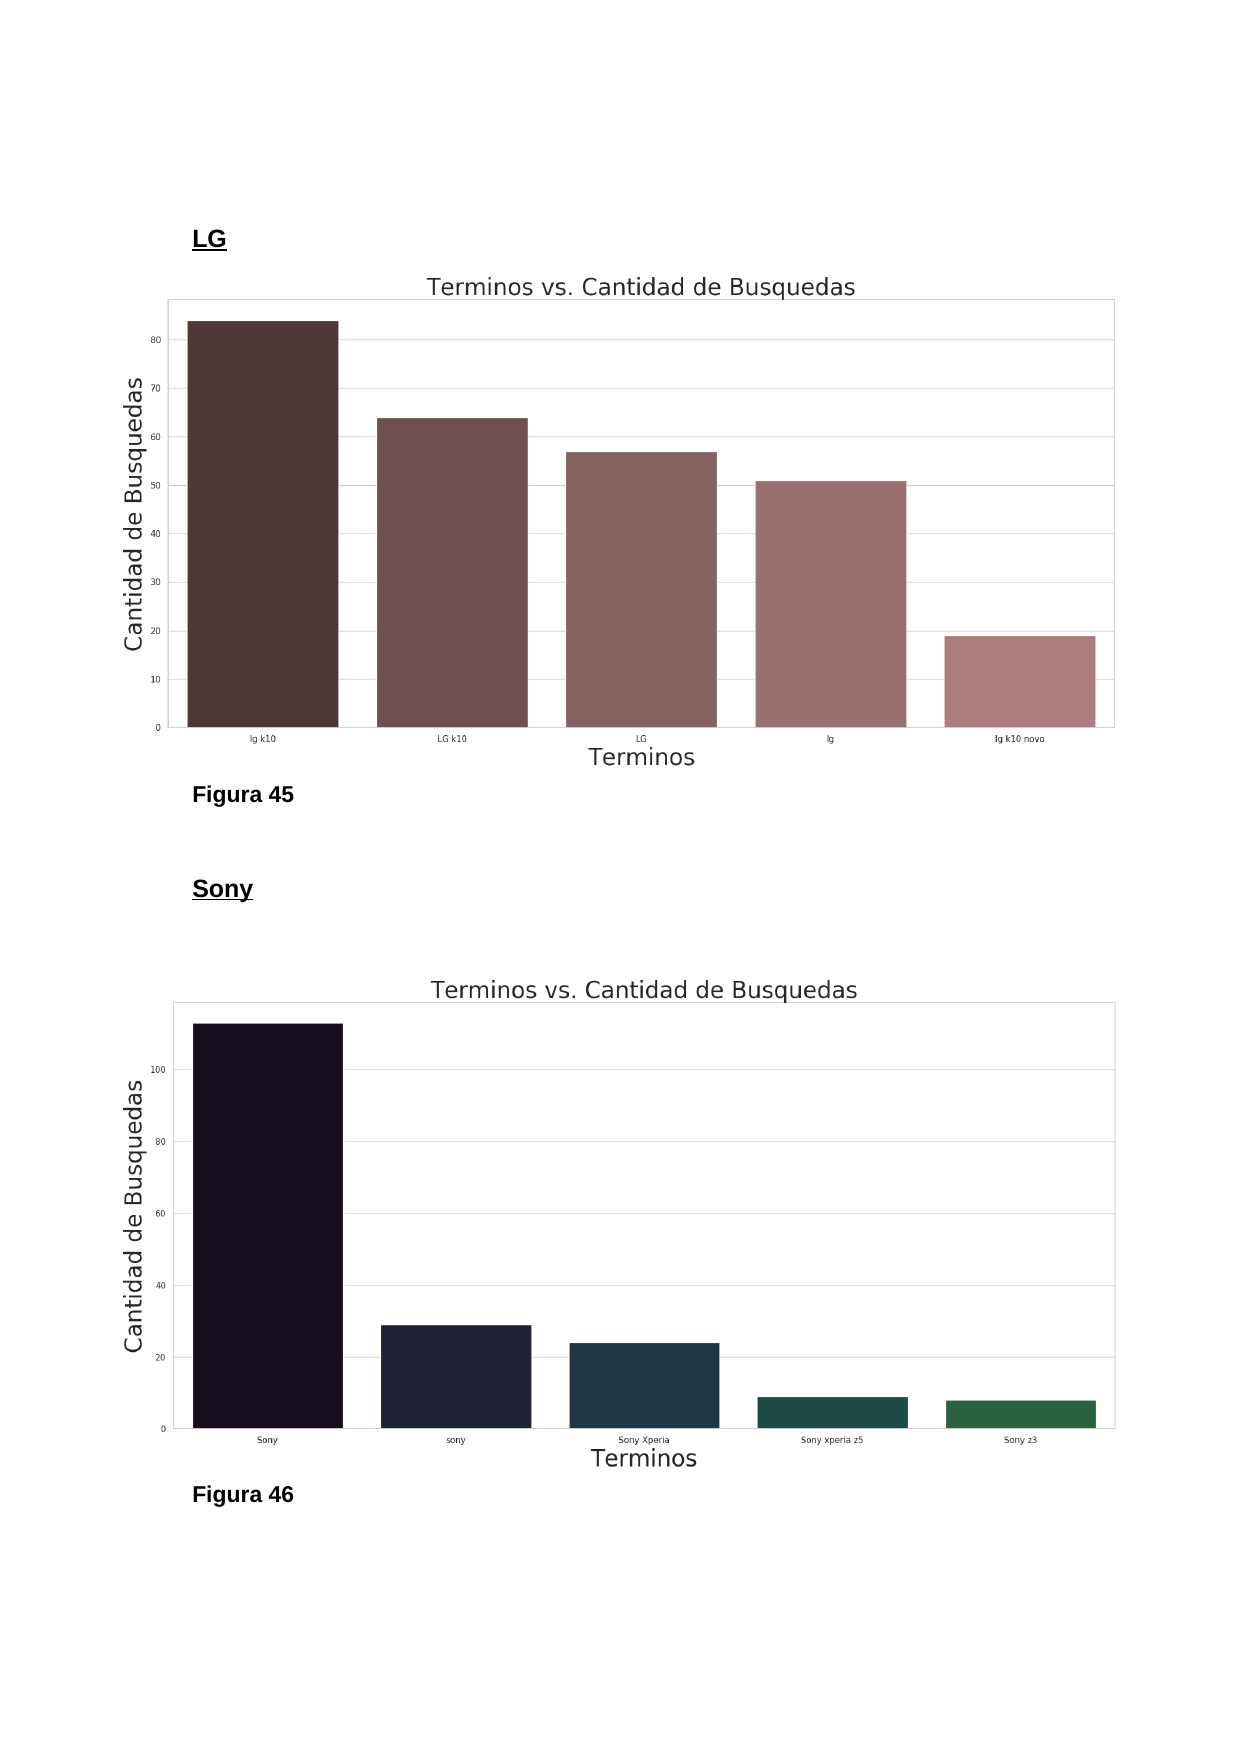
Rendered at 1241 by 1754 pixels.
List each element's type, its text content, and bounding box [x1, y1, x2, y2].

picture [118, 272, 1123, 775]
text Figura 45 [118, 775, 1122, 808]
text LG [118, 224, 1122, 253]
text Sony [118, 874, 1122, 903]
picture [118, 975, 1123, 1476]
text Figura 46 [118, 1476, 1122, 1508]
